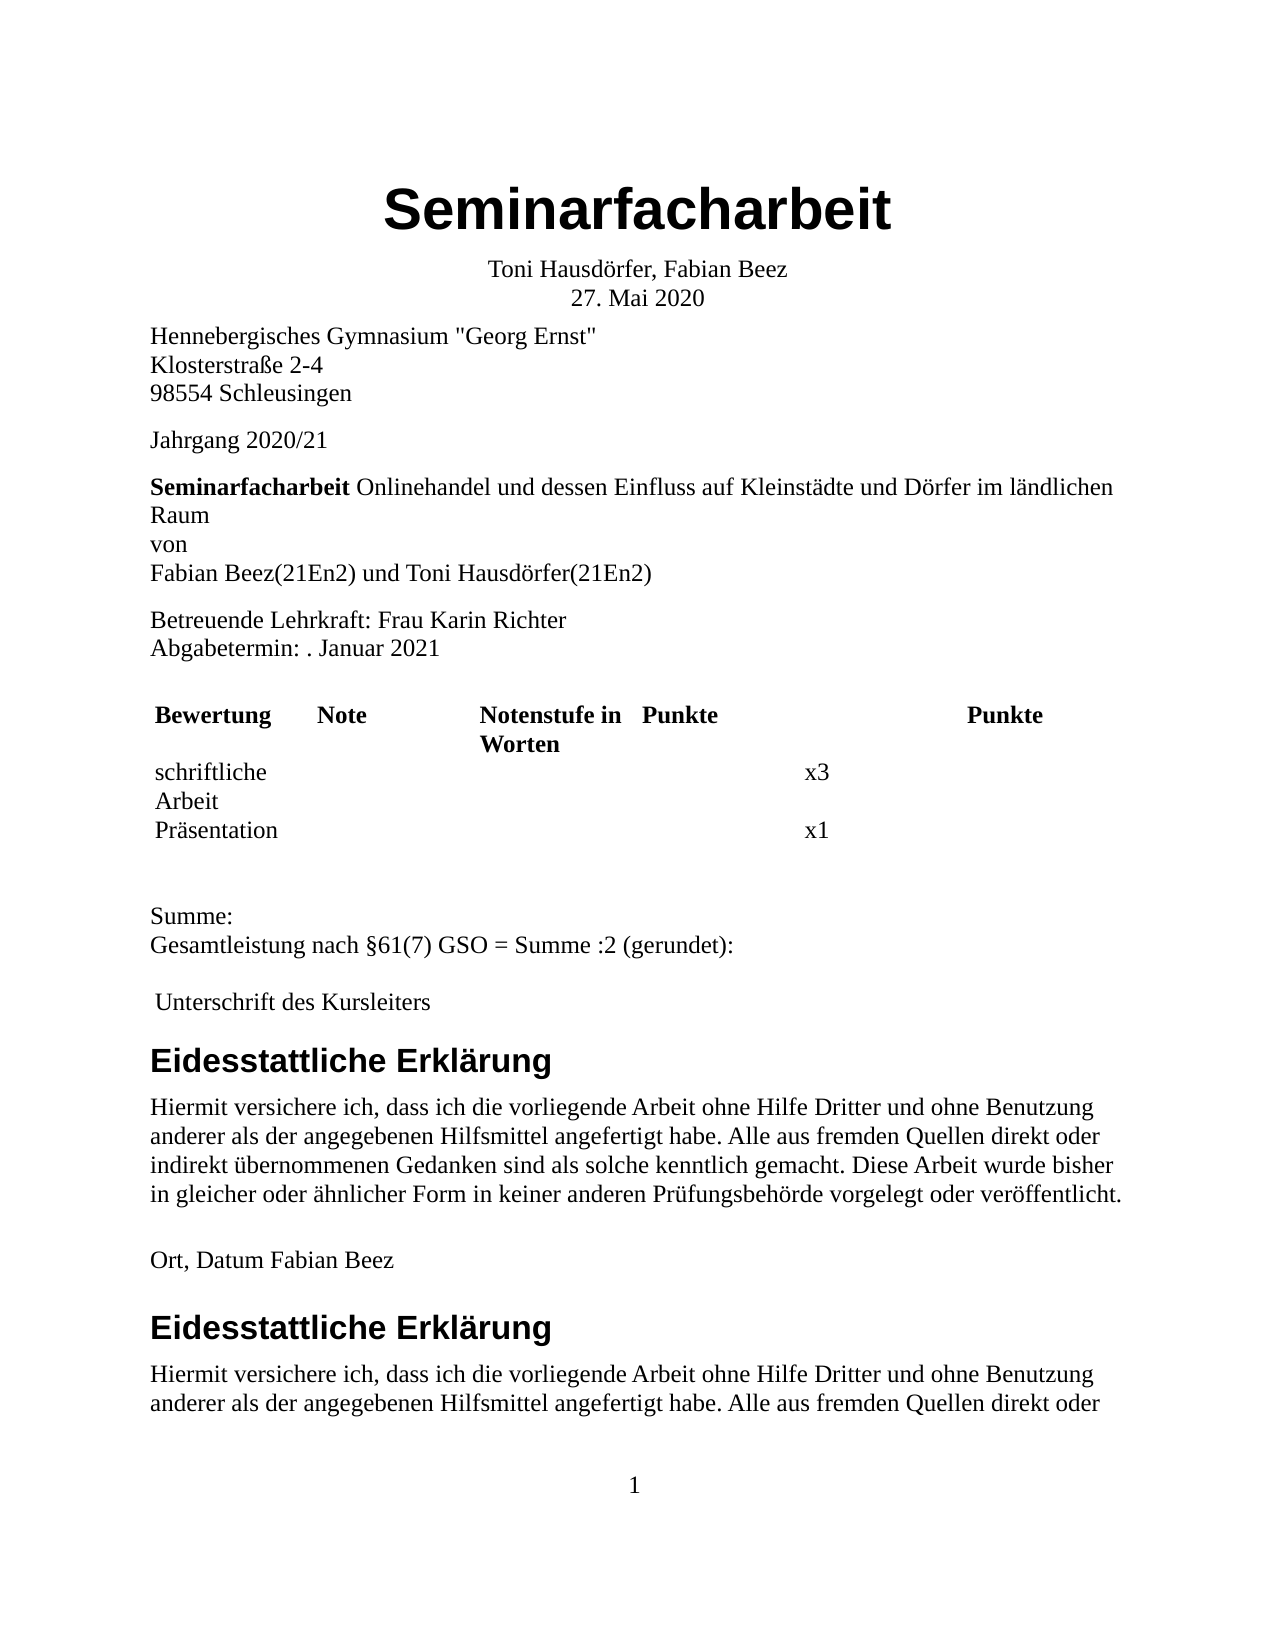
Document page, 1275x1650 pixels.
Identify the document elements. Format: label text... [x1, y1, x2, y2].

subtitle Eidesstattliche Erklärung [150, 1041, 1125, 1080]
table_cell [313, 815, 475, 844]
table_header Bewertung [150, 700, 312, 757]
table_header Notenstufe in Worten [475, 700, 637, 757]
table_cell [313, 758, 475, 815]
table_cell [475, 758, 637, 815]
text Toni Hausdörfer, Fabian Beez [150, 254, 1125, 283]
table_cell [475, 815, 637, 844]
text 27. Mai 2020 [150, 283, 1125, 312]
table_header Punkte [638, 700, 800, 757]
table_cell schriftliche Arbeit [150, 758, 312, 815]
text Hiermit versichere ich, dass ich die vorliegende Arbeit ohne Hilfe Dritter und ohne Benutzung anderer als der angegebenen Hilfsmittel angefertigt habe. Alle aus fremden Quellen direkt oder indirekt übernommenen Gedanken sind als solche kenntlich gemacht. Diese Arbeit wurde bisher in gleicher oder ähnlicher Form in keiner anderen Prüfungsbehörde vorgelegt oder veröffentlicht. [150, 1092, 1125, 1207]
text Hennebergisches Gymnasium "Georg Ernst" Klosterstraße 2-4 98554 Schleusingen [150, 321, 1125, 407]
table_cell x1 [800, 815, 962, 844]
subtitle Eidesstattliche Erklärung [150, 1308, 1125, 1346]
table_cell [638, 815, 800, 844]
title Seminarfacharbeit [150, 175, 1125, 242]
table_cell x3 [800, 758, 962, 815]
table_cell Präsentation [150, 815, 312, 844]
table_cell [638, 758, 800, 815]
text Betreuende Lehrkraft: Frau Karin Richter Abgabetermin: . Januar 2021 [150, 605, 1125, 691]
table_header Unterschrift des Kursleiters [150, 988, 1125, 1016]
table_header [800, 700, 962, 757]
text Summe: Gesamtleistung nach §61(7) GSO = Summe :2 (gerundet): [150, 901, 1125, 987]
table_header [150, 844, 1125, 872]
table_cell [963, 758, 1125, 815]
table_cell [963, 815, 1125, 844]
text Ort, Datum Fabian Beez [150, 1216, 1125, 1274]
table_header Note [313, 700, 475, 757]
table_header Punkte [963, 700, 1125, 757]
text Hiermit versichere ich, dass ich die vorliegende Arbeit ohne Hilfe Dritter und ohne Benutzung anderer als der angegebenen Hilfsmittel angefertigt habe. Alle aus fremden Quellen direkt oder [150, 1359, 1125, 1416]
text Jahrgang 2020/21 [150, 425, 1125, 454]
table_cell [150, 873, 1125, 901]
text Seminarfacharbeit Onlinehandel und dessen Einfluss auf Kleinstädte und Dörfer im ländlichen Raum von Fabian Beez(21En2) und Toni Hausdörfer(21En2) [150, 472, 1125, 587]
